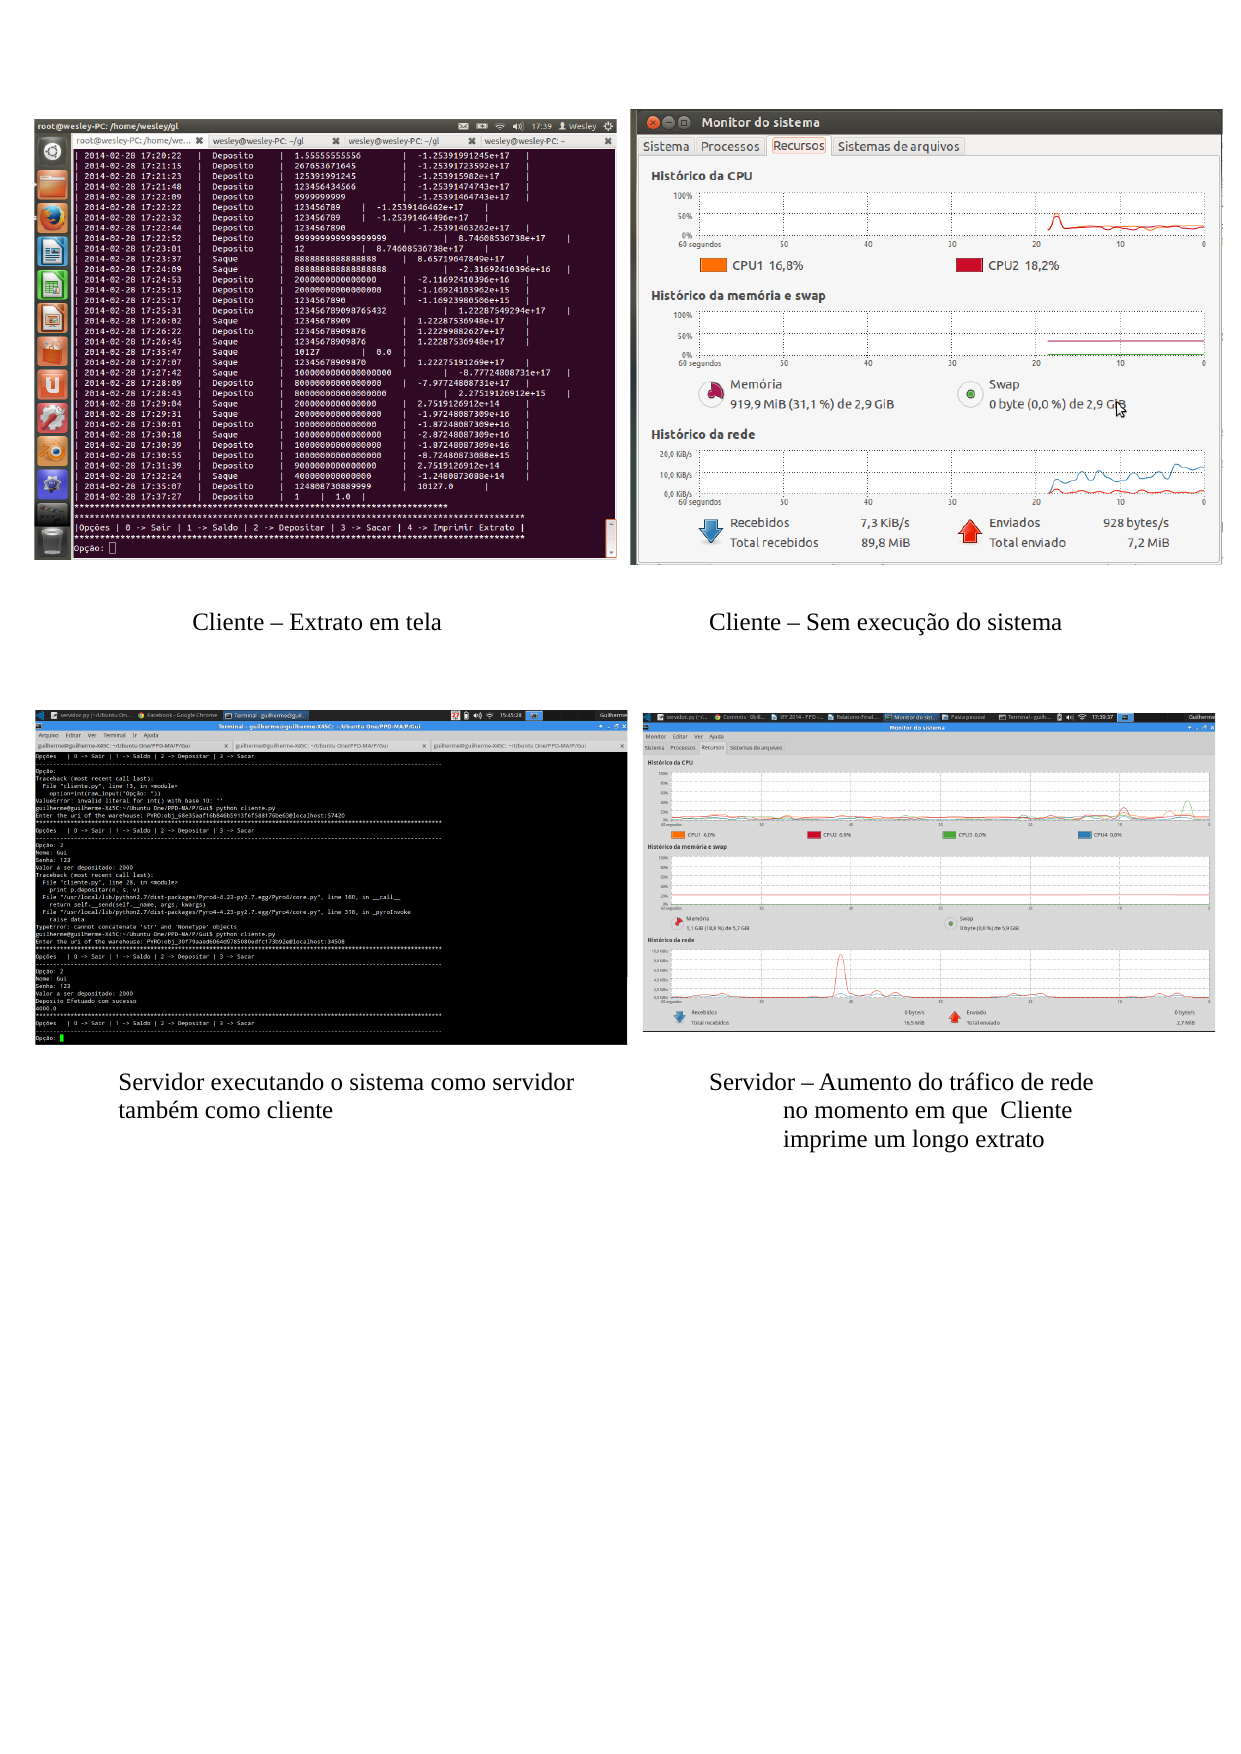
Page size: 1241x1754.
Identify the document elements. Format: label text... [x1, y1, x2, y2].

picture [34, 119, 617, 560]
text Servidor executando o sistema como servidor Servidor – Aumento do tráfico de rede também como cliente no momento em que Cliente imprime um longo extrato [118, 1038, 1122, 1153]
text Cliente – Extrato em tela Cliente – Sem execução do sistema [118, 607, 1122, 636]
picture [630, 109, 1223, 565]
picture [642, 713, 1216, 1032]
picture [35, 710, 628, 1045]
